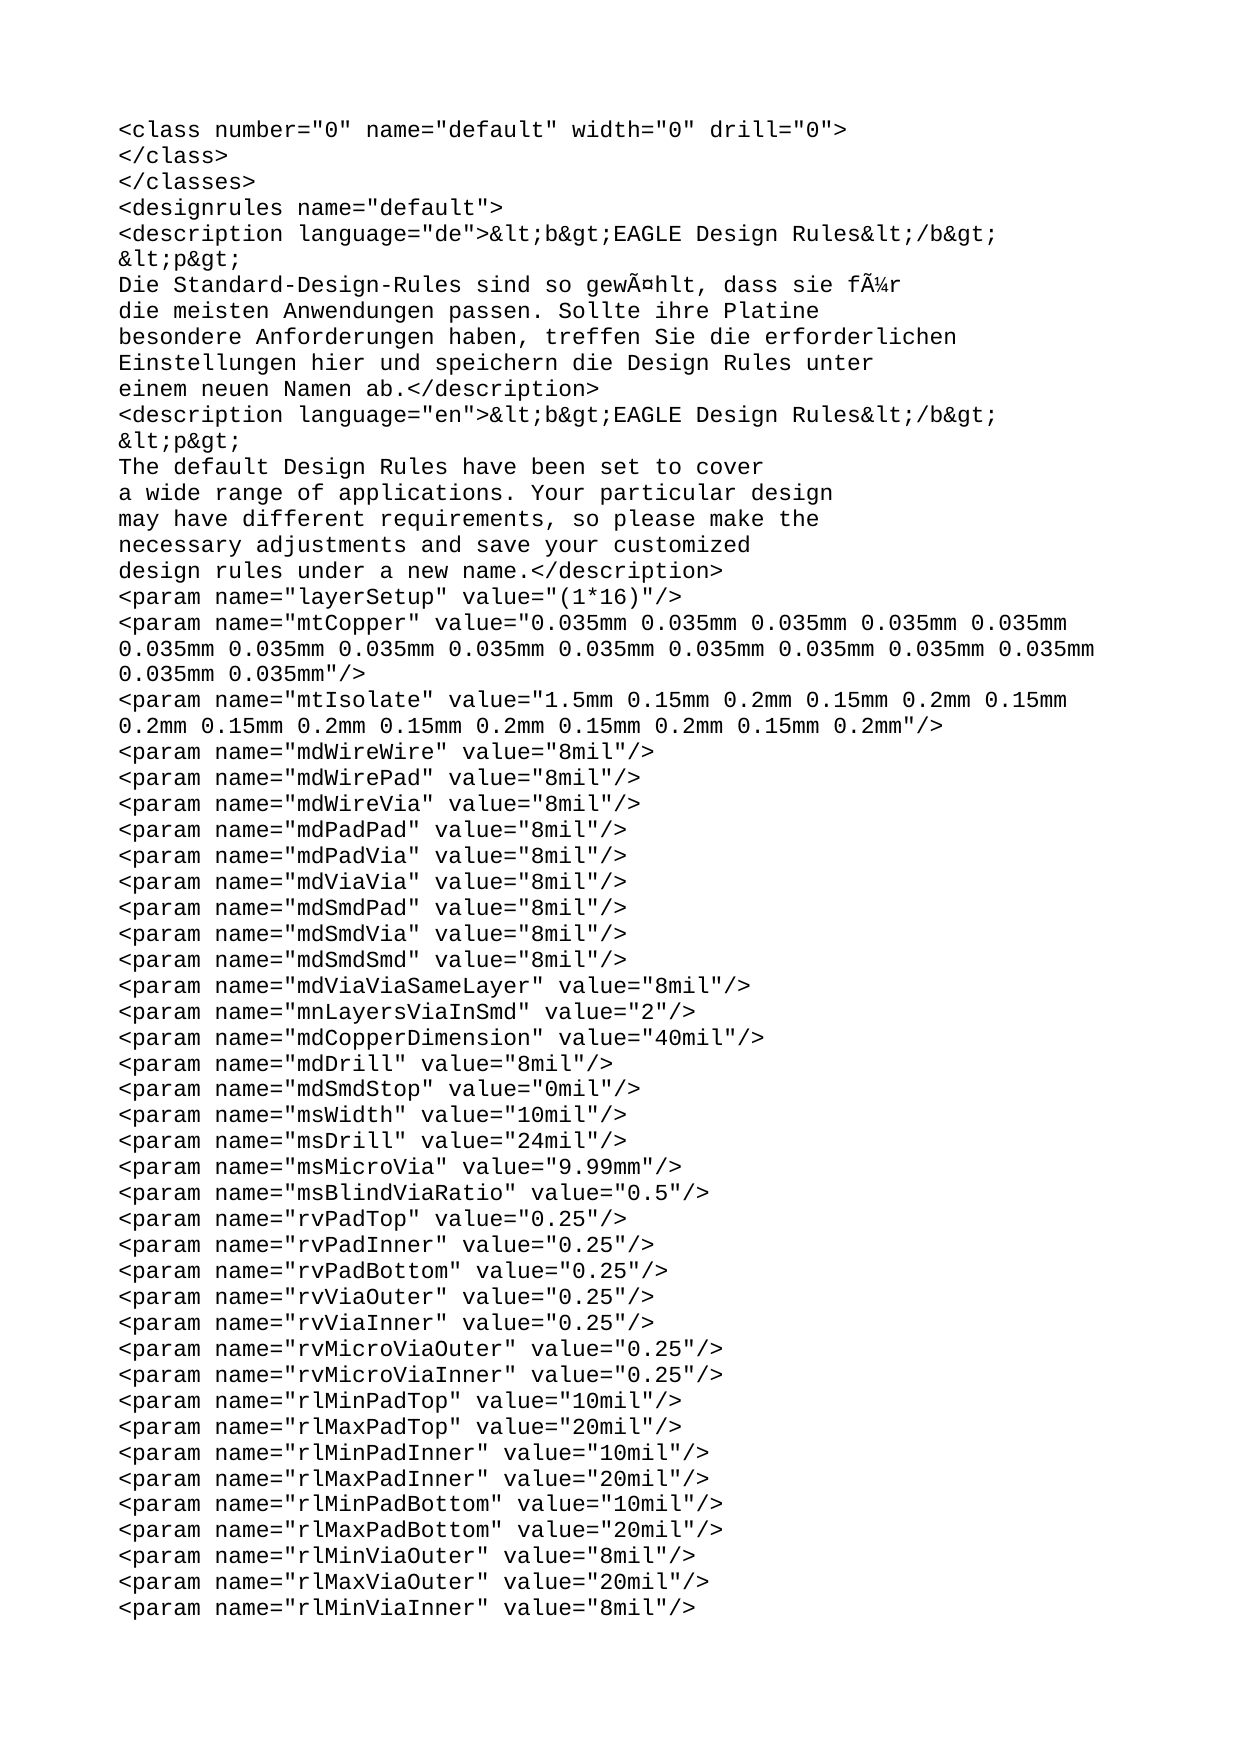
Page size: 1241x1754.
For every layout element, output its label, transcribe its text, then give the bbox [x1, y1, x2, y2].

text <param name="msWidth" value="10mil"/> [118, 1104, 1122, 1130]
text a wide range of applications. Your particular design [118, 481, 1122, 507]
text <param name="mtIsolate" value="1.5mm 0.15mm 0.2mm 0.15mm 0.2mm 0.15mm 0.2mm 0.15mm 0.2mm 0.15mm 0.2mm 0.15mm 0.2mm 0.15mm 0.2mm"/> [118, 689, 1122, 741]
text <param name="rlMinViaOuter" value="8mil"/> [118, 1545, 1122, 1571]
text <param name="layerSetup" value="(1*16)"/> [118, 585, 1122, 611]
text <param name="rlMinPadInner" value="10mil"/> [118, 1441, 1122, 1467]
text <param name="mdSmdStop" value="0mil"/> [118, 1078, 1122, 1104]
text <param name="mtCopper" value="0.035mm 0.035mm 0.035mm 0.035mm 0.035mm 0.035mm 0.035mm 0.035mm 0.035mm 0.035mm 0.035mm 0.035mm 0.035mm 0.035mm 0.035mm 0.035mm"/> [118, 611, 1122, 689]
text <param name="mdViaViaSameLayer" value="8mil"/> [118, 974, 1122, 1000]
text <description language="de">&lt;b&gt;EAGLE Design Rules&lt;/b&gt; [118, 222, 1122, 248]
text &lt;p&gt; [118, 248, 1122, 274]
text The default Design Rules have been set to cover [118, 455, 1122, 481]
text <param name="rlMinViaInner" value="8mil"/> [118, 1597, 1122, 1622]
text <param name="mnLayersViaInSmd" value="2"/> [118, 1000, 1122, 1026]
text <param name="mdPadVia" value="8mil"/> [118, 844, 1122, 870]
text <param name="rvViaInner" value="0.25"/> [118, 1311, 1122, 1337]
text <param name="mdSmdPad" value="8mil"/> [118, 896, 1122, 922]
text <param name="mdCopperDimension" value="40mil"/> [118, 1026, 1122, 1052]
text <param name="msDrill" value="24mil"/> [118, 1130, 1122, 1156]
text <param name="msBlindViaRatio" value="0.5"/> [118, 1182, 1122, 1207]
text <param name="rvMicroViaOuter" value="0.25"/> [118, 1337, 1122, 1363]
text design rules under a new name.</description> [118, 559, 1122, 585]
text <param name="rlMaxPadBottom" value="20mil"/> [118, 1519, 1122, 1545]
text <param name="mdPadPad" value="8mil"/> [118, 818, 1122, 844]
text <description language="en">&lt;b&gt;EAGLE Design Rules&lt;/b&gt; [118, 403, 1122, 429]
text <param name="rlMinPadBottom" value="10mil"/> [118, 1493, 1122, 1519]
text <param name="rvPadInner" value="0.25"/> [118, 1233, 1122, 1259]
text <param name="rlMaxViaOuter" value="20mil"/> [118, 1571, 1122, 1597]
text <param name="rlMaxPadInner" value="20mil"/> [118, 1467, 1122, 1493]
text <param name="mdSmdVia" value="8mil"/> [118, 922, 1122, 948]
text <param name="rvViaOuter" value="0.25"/> [118, 1285, 1122, 1311]
text <param name="rvPadTop" value="0.25"/> [118, 1207, 1122, 1233]
text <param name="mdViaVia" value="8mil"/> [118, 870, 1122, 896]
text <param name="rlMaxPadTop" value="20mil"/> [118, 1415, 1122, 1441]
text may have different requirements, so please make the [118, 507, 1122, 533]
text <param name="mdWireWire" value="8mil"/> [118, 741, 1122, 767]
text necessary adjustments and save your customized [118, 533, 1122, 559]
text <param name="mdDrill" value="8mil"/> [118, 1052, 1122, 1078]
text &lt;p&gt; [118, 429, 1122, 455]
text einem neuen Namen ab.</description> [118, 377, 1122, 403]
text <class number="0" name="default" width="0" drill="0"> [118, 118, 1122, 144]
text die meisten Anwendungen passen. Sollte ihre Platine [118, 300, 1122, 326]
text <param name="mdWirePad" value="8mil"/> [118, 767, 1122, 792]
text <param name="rlMinPadTop" value="10mil"/> [118, 1389, 1122, 1415]
text <param name="rvPadBottom" value="0.25"/> [118, 1259, 1122, 1285]
text Einstellungen hier und speichern die Design Rules unter [118, 352, 1122, 377]
text <param name="mdWireVia" value="8mil"/> [118, 792, 1122, 818]
text <designrules name="default"> [118, 196, 1122, 222]
text </classes> [118, 170, 1122, 196]
text <param name="msMicroVia" value="9.99mm"/> [118, 1156, 1122, 1182]
text Die Standard-Design-Rules sind so gewÃ¤hlt, dass sie fÃ¼r [118, 274, 1122, 300]
text besondere Anforderungen haben, treffen Sie die erforderlichen [118, 326, 1122, 352]
text <param name="rvMicroViaInner" value="0.25"/> [118, 1363, 1122, 1389]
text </class> [118, 144, 1122, 170]
text <param name="mdSmdSmd" value="8mil"/> [118, 948, 1122, 974]
